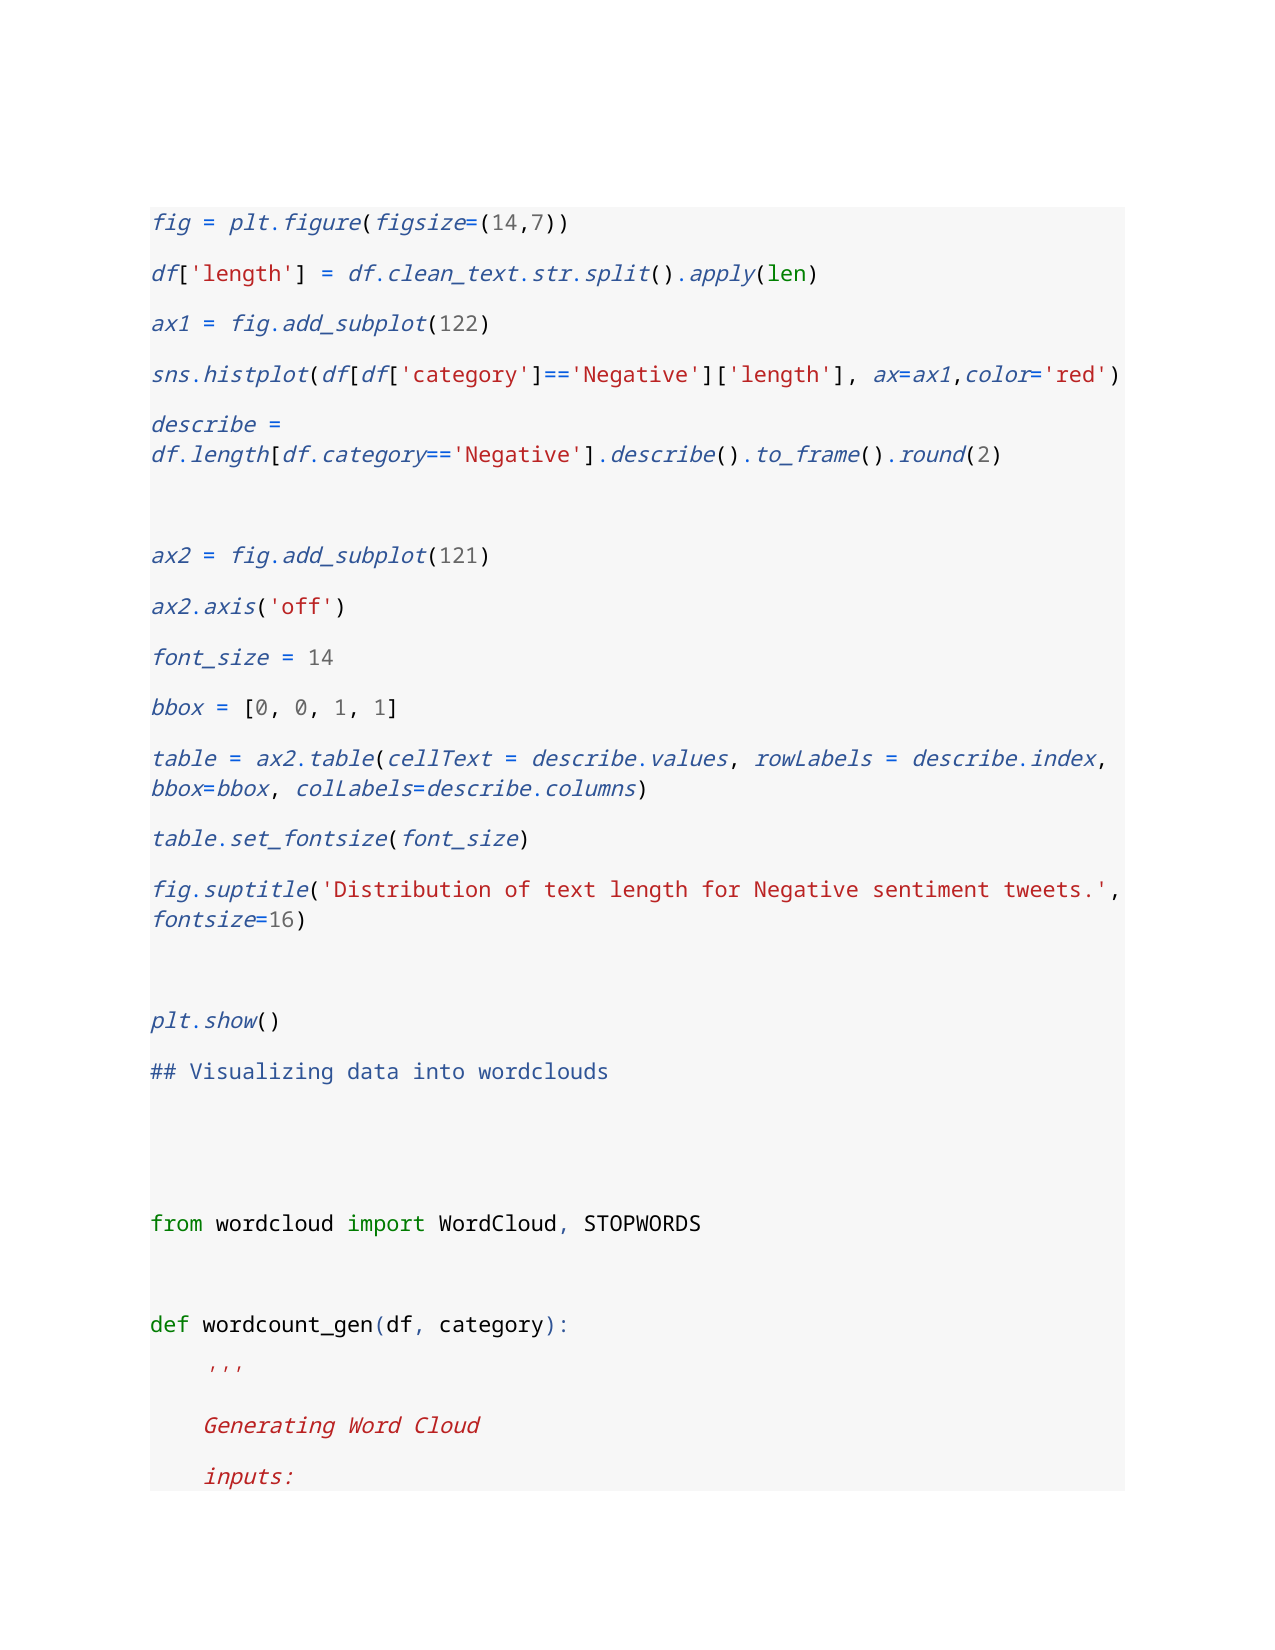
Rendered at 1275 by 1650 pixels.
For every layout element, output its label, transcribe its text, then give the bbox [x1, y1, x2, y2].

text ## Visualizing data into wordclouds [150, 1056, 1125, 1086]
text describe = df.length[df.category=='Negative'].describe().to_frame().round(2) [150, 409, 1125, 469]
text Generating Word Cloud [150, 1410, 1125, 1440]
text from wordcloud import WordCloud, STOPWORDS [150, 1208, 1125, 1237]
text table.set_fontsize(font_size) [150, 823, 1125, 853]
text font_size = 14 [150, 642, 1125, 672]
text fig = plt.figure(figsize=(14,7)) [150, 207, 1125, 237]
text bbox = [0, 0, 1, 1] [150, 692, 1125, 722]
text plt.show() [150, 1005, 1125, 1035]
text ''' [150, 1359, 1125, 1389]
text ax2 = fig.add_subplot(121) [150, 541, 1125, 570]
text def wordcount_gen(df, category): [150, 1309, 1125, 1339]
text ax2.axis('off') [150, 591, 1125, 621]
text sns.histplot(df[df['category']=='Negative']['length'], ax=ax1,color='red') [150, 359, 1125, 389]
text df['length'] = df.clean_text.str.split().apply(len) [150, 258, 1125, 287]
text fig.suptitle('Distribution of text length for Negative sentiment tweets.', fontsize=16) [150, 874, 1125, 934]
text table = ax2.table(cellText = describe.values, rowLabels = describe.index, bbox=bbox, colLabels=describe.columns) [150, 743, 1125, 803]
text ax1 = fig.add_subplot(122) [150, 308, 1125, 338]
text inputs: [150, 1461, 1125, 1491]
